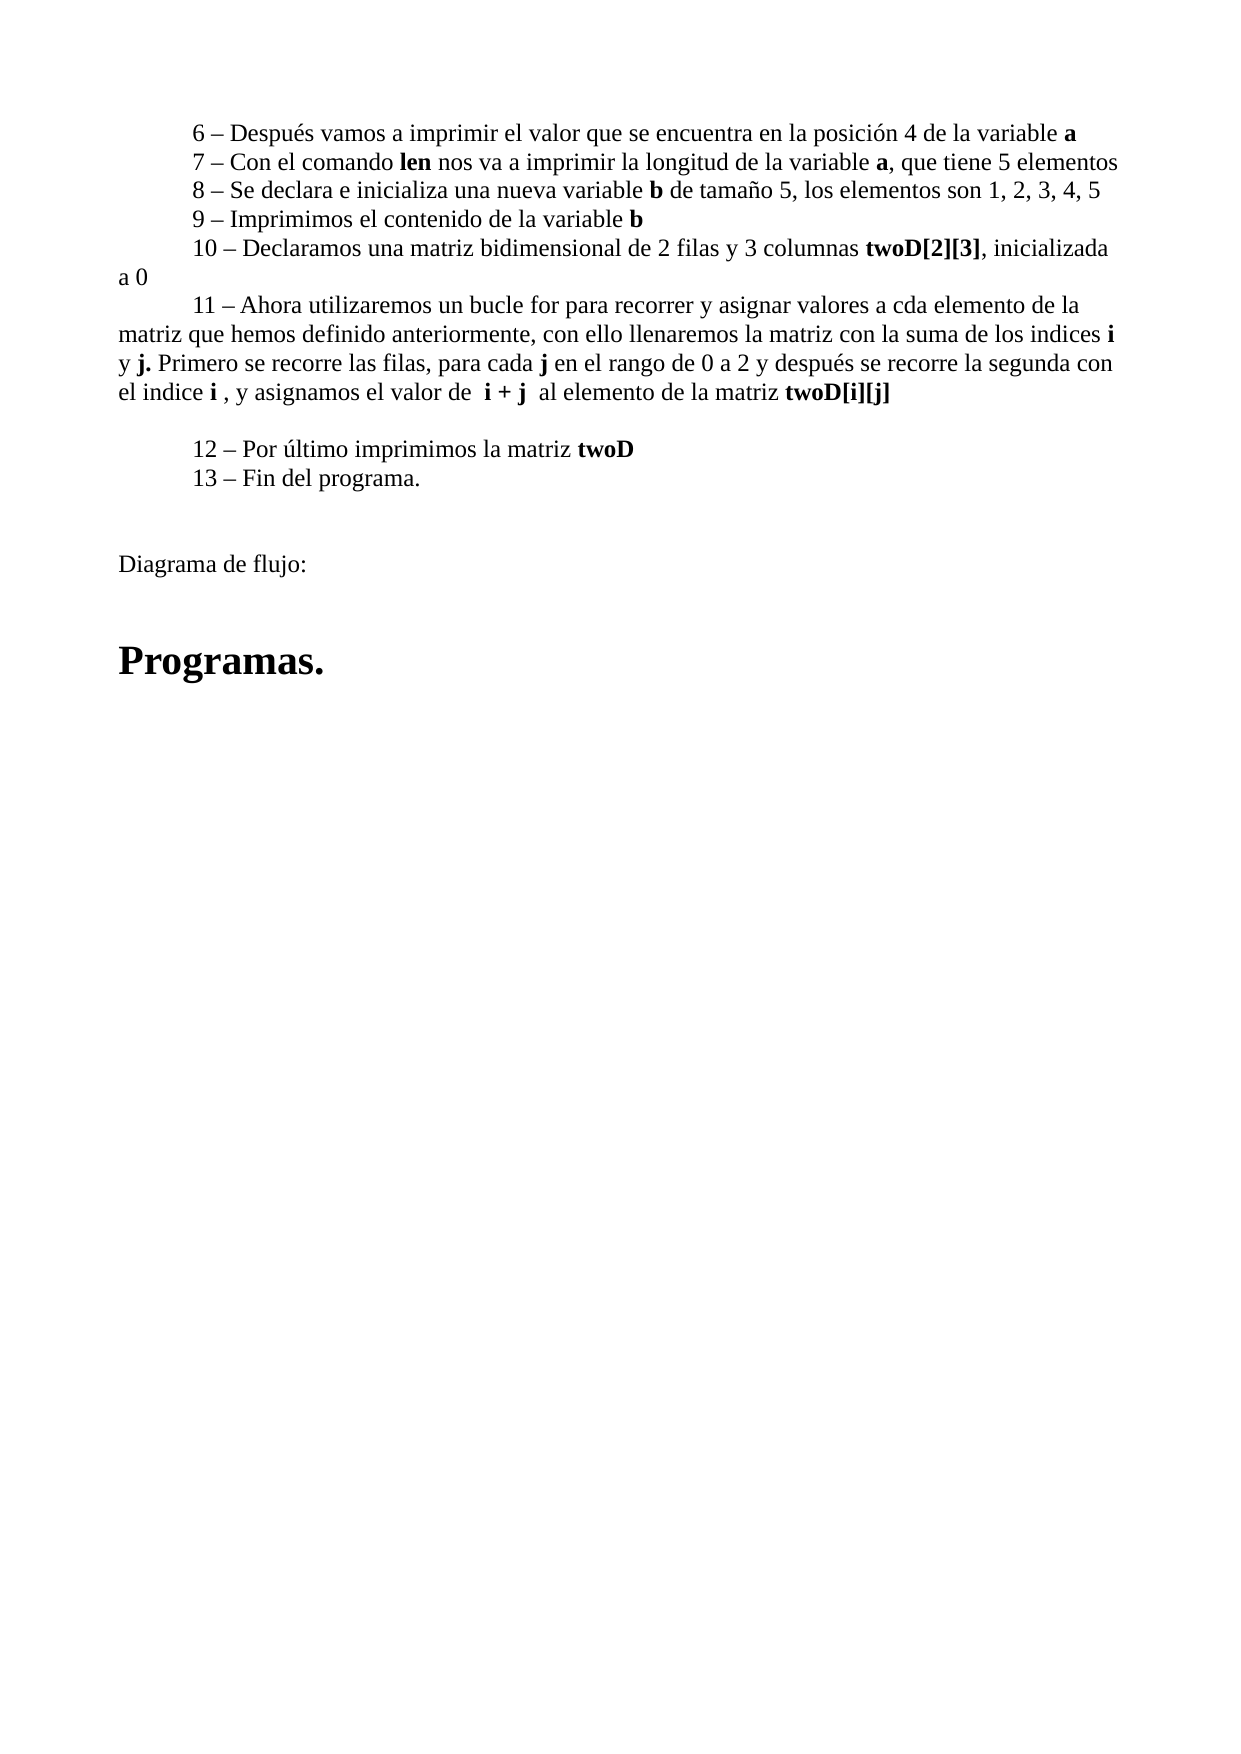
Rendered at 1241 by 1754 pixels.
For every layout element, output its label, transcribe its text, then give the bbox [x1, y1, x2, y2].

text 7 – Con el comando len nos va a imprimir la longitud de la variable a, que tiene 5 elementos [118, 147, 1122, 176]
text 13 – Fin del programa. [118, 463, 1122, 521]
text Diagrama de flujo: [118, 549, 1122, 578]
text 11 – Ahora utilizaremos un bucle for para recorrer y asignar valores a cda elemento de la matriz que hemos definido anteriormente, con ello llenaremos la matriz con la suma de los indices i y j. Primero se recorre las filas, para cada j en el rango de 0 a 2 y después se recorre la segunda con el indice i , y asignamos el valor de i + j al elemento de la matriz twoD[i][j] [118, 291, 1122, 406]
text 10 – Declaramos una matriz bidimensional de 2 filas y 3 columnas twoD[2][3], inicializada a 0 [118, 233, 1122, 291]
text 8 – Se declara e inicializa una nueva variable b de tamaño 5, los elementos son 1, 2, 3, 4, 5 [118, 176, 1122, 204]
text 12 – Por último imprimimos la matriz twoD [118, 434, 1122, 463]
text 6 – Después vamos a imprimir el valor que se encuentra en la posición 4 de la variable a [118, 118, 1122, 147]
text Programas. [118, 636, 1122, 683]
text 9 – Imprimimos el contenido de la variable b [118, 204, 1122, 233]
